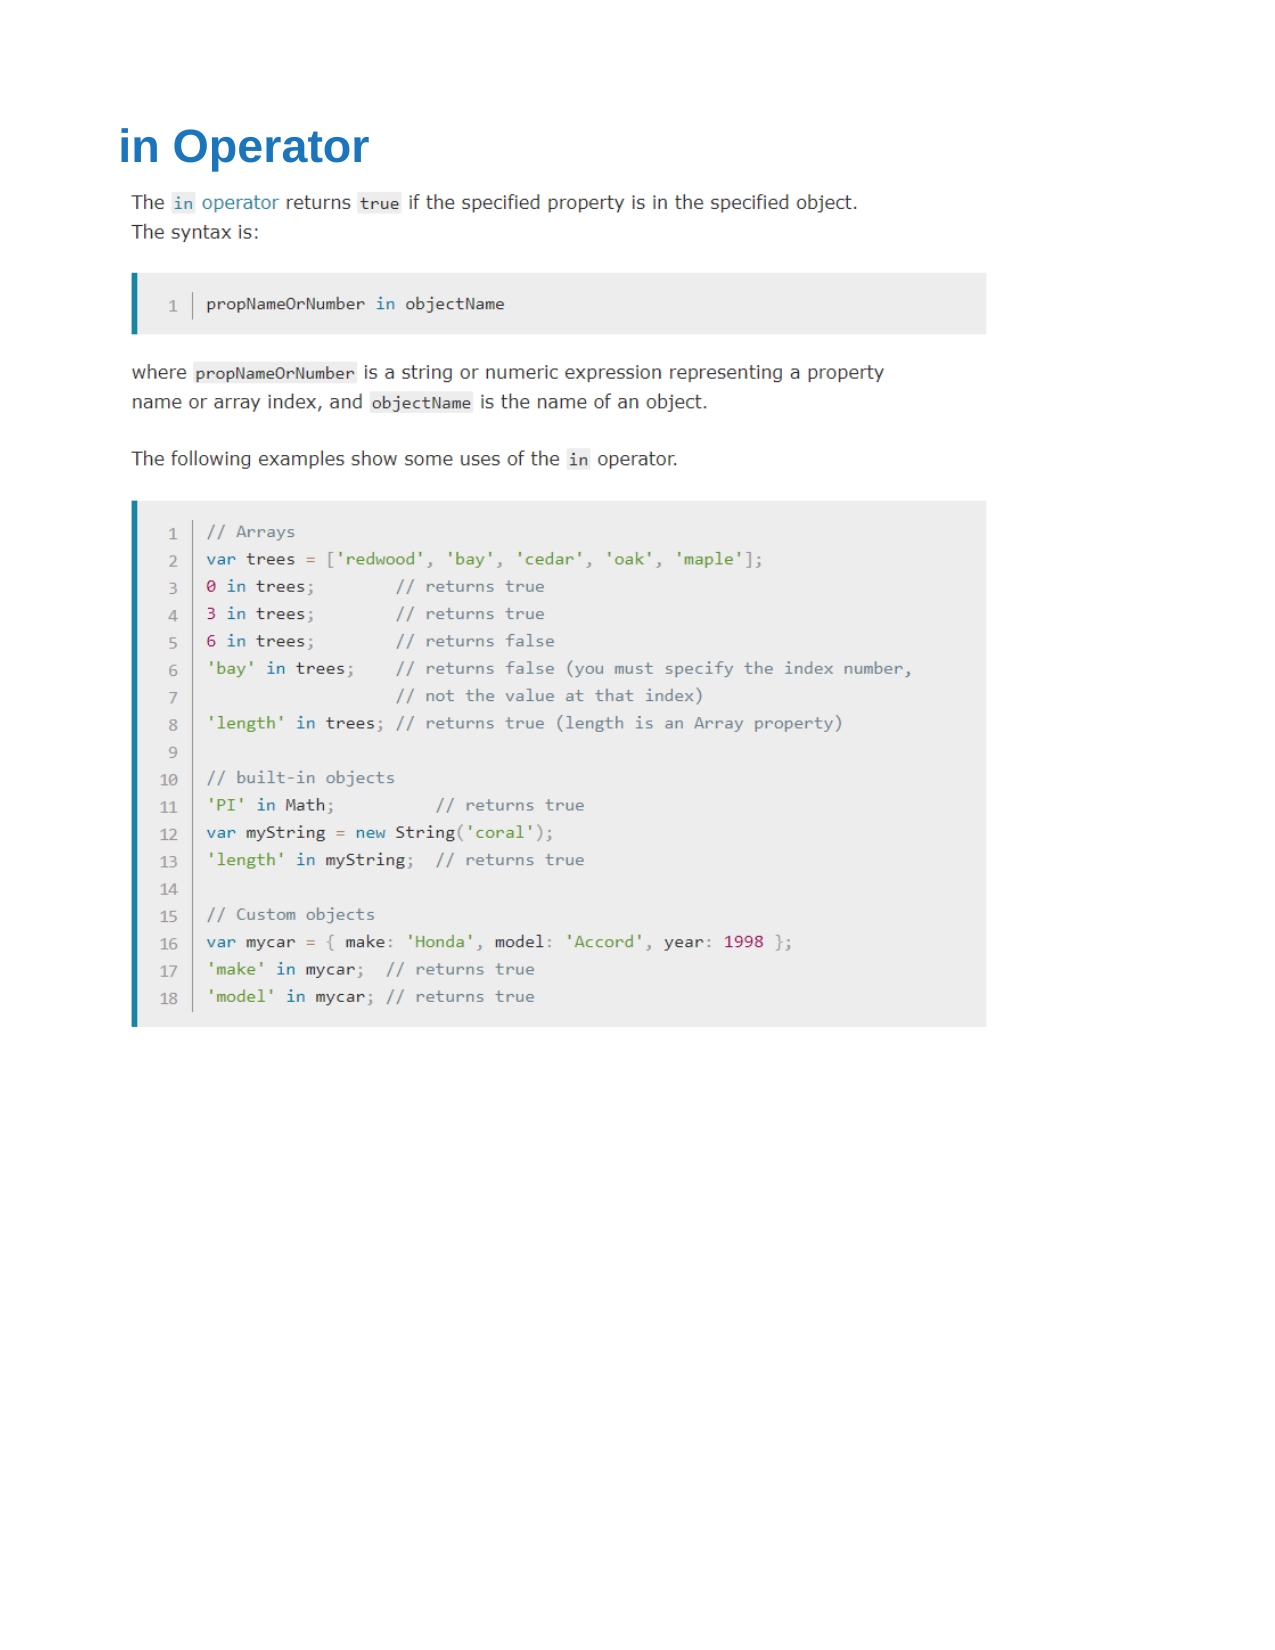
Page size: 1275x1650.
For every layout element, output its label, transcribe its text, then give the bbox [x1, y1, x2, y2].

picture [118, 184, 987, 1035]
subtitle in Operator [118, 118, 1157, 172]
